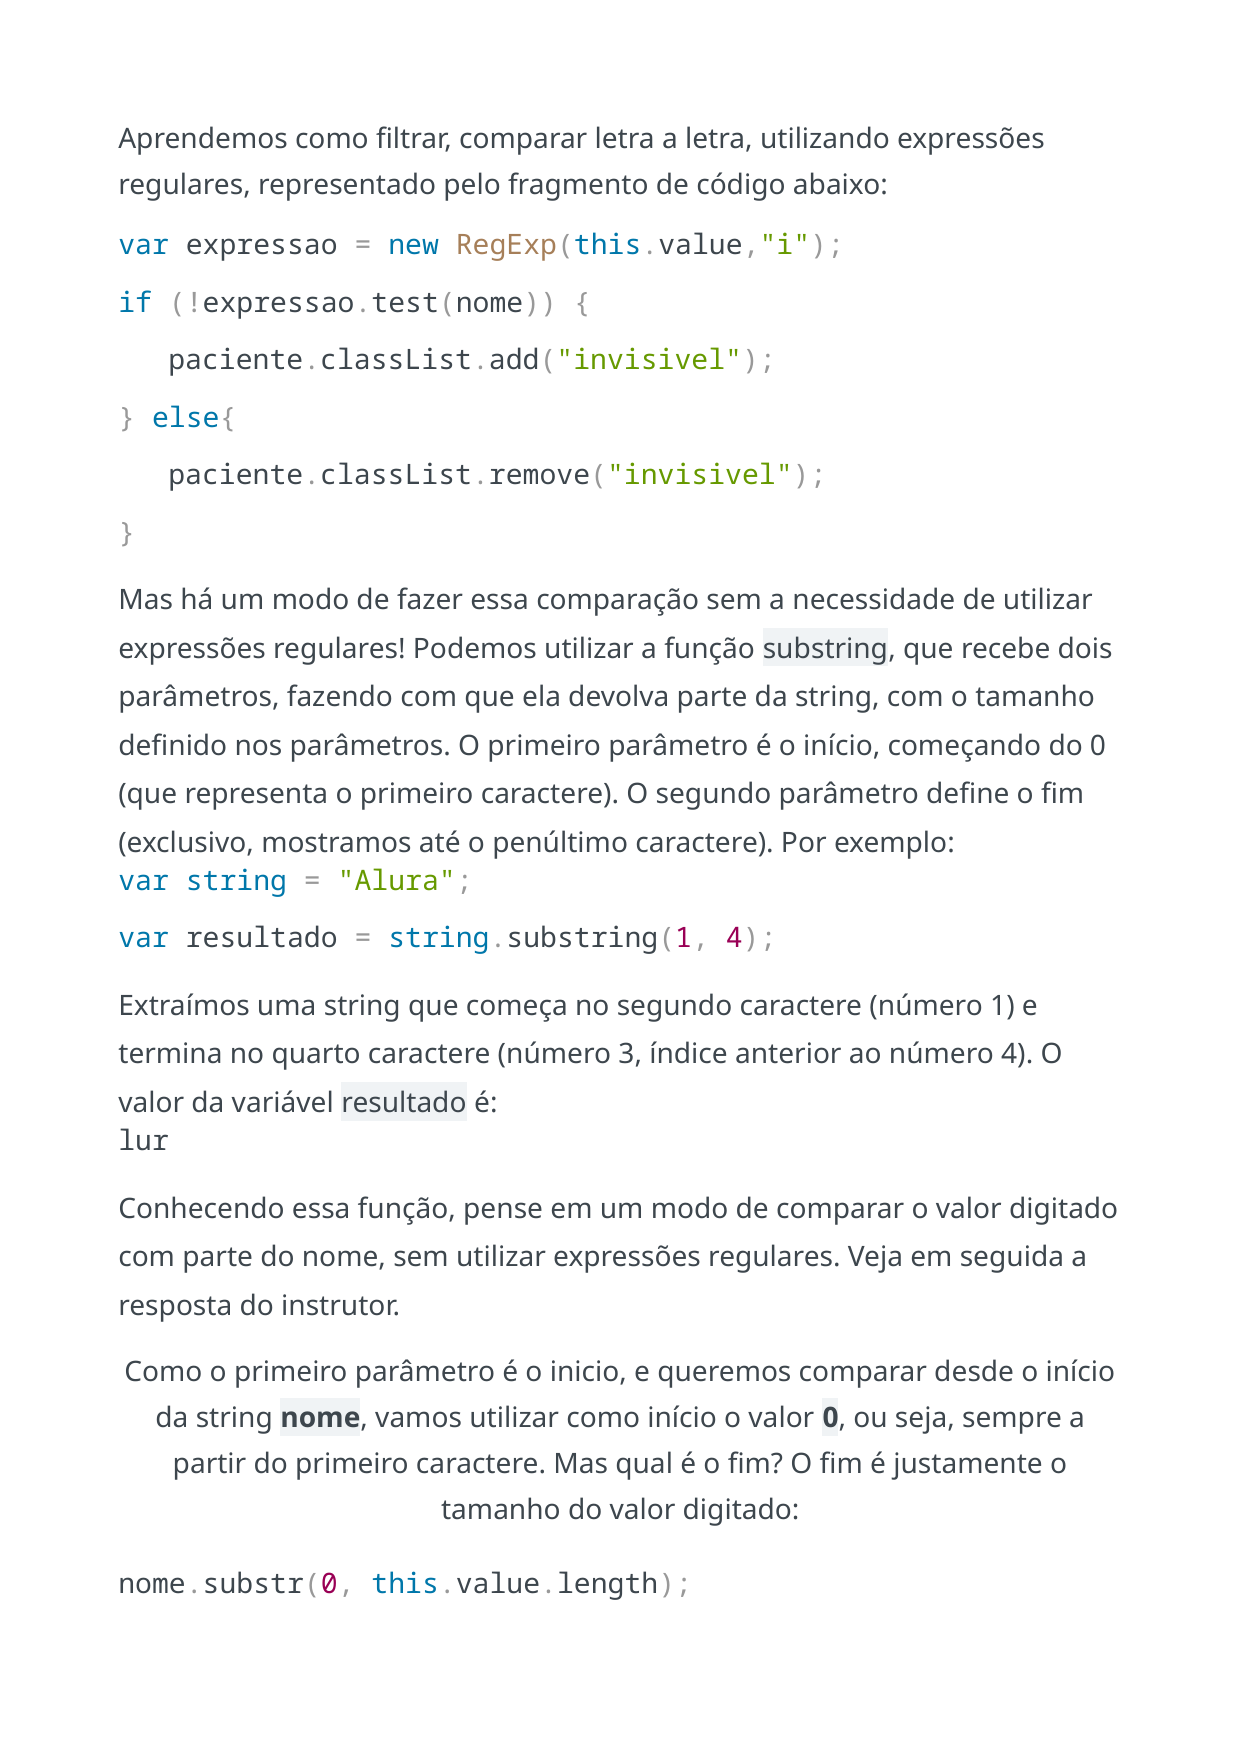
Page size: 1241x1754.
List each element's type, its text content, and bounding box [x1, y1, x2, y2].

text var resultado = string.substring(1, 4); [118, 918, 1122, 956]
text } [118, 512, 1122, 550]
text Conhecendo essa função, pense em um modo de comparar o valor digitado com parte do nome, sem utilizar expressões regulares. Veja em seguida a resposta do instrutor. [118, 1178, 1122, 1323]
text if (!expressao.test(nome)) { [118, 282, 1122, 320]
text lur [118, 1121, 1122, 1159]
text paciente.classList.add("invisivel"); [118, 339, 1122, 378]
text Aprendemos como filtrar, comparar letra a letra, utilizando expressões regulares, representado pelo fragmento de código abaixo: [118, 118, 1122, 202]
text Como o primeiro parâmetro é o inicio, e queremos comparar desde o início da string nome, vamos utilizar como início o valor 0, ou seja, sempre a partir do primeiro caractere. Mas qual é o fim? O fim é justamente o tamanho do valor digitado: [118, 1351, 1122, 1528]
text var expressao = new RegExp(this.value,"i"); [118, 224, 1122, 263]
text paciente.classList.remove("invisivel"); [118, 454, 1122, 493]
text var string = "Alura"; [118, 860, 1122, 898]
text } else{ [118, 397, 1122, 435]
text Extraímos uma string que começa no segundo caractere (número 1) e termina no quarto caractere (número 3, índice anterior ao número 4). O valor da variável resultado é: [118, 975, 1122, 1121]
text nome.substr(0, this.value.length); [118, 1563, 1122, 1602]
text Mas há um modo de fazer essa comparação sem a necessidade de utilizar expressões regulares! Podemos utilizar a função substring, que recebe dois parâmetros, fazendo com que ela devolva parte da string, com o tamanho definido nos parâmetros. O primeiro parâmetro é o início, começando do 0 (que representa o primeiro caractere). O segundo parâmetro define o fim (exclusivo, mostramos até o penúltimo caractere). Por exemplo: [118, 569, 1122, 860]
